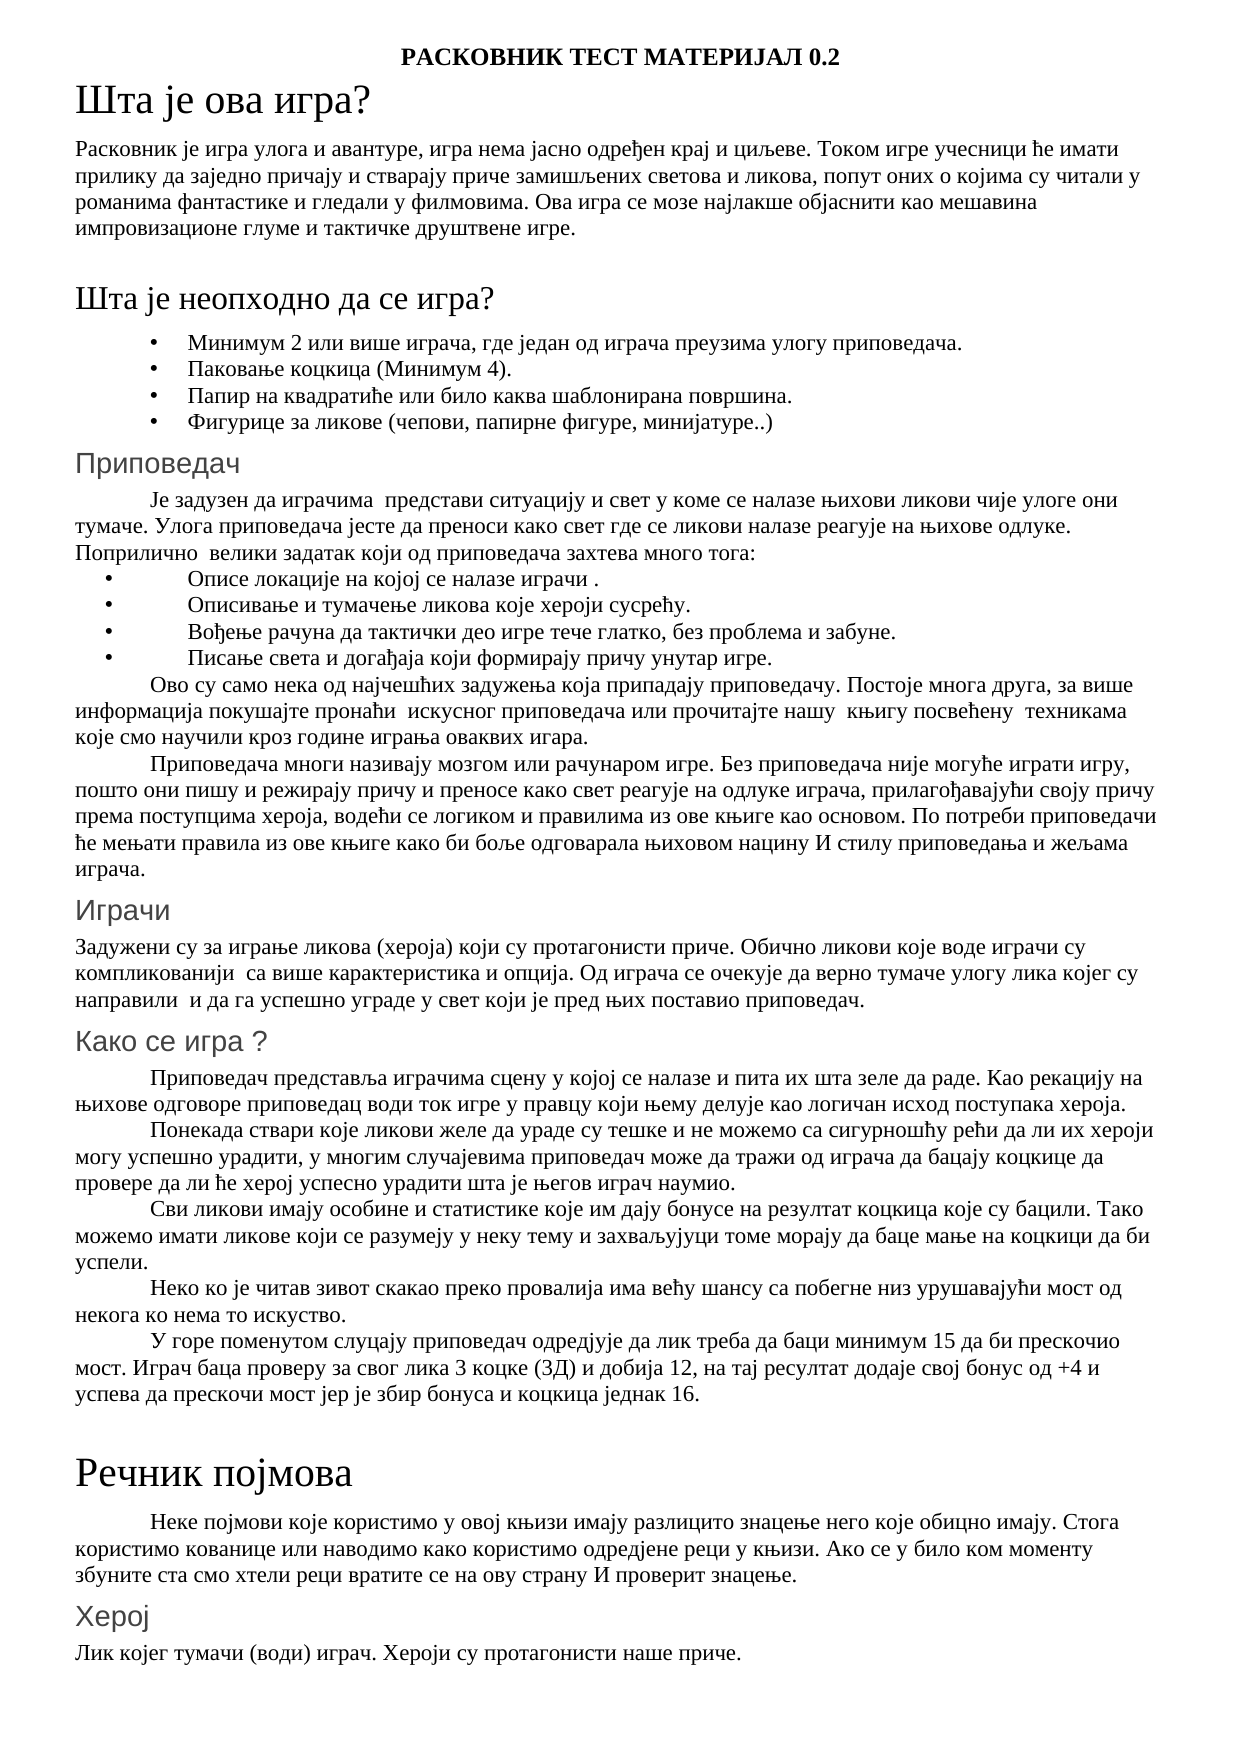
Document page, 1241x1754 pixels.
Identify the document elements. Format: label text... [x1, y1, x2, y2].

list Папир на квадратиће или било каква шаблонирана површина. [150, 382, 1166, 408]
text Приповедач представља играчима сцену у којој се налазе и пита их шта зеле да раде. Као рекацију на њихове одговоре приповедац води ток игре у правцу који њему делује као логичан исход поступака хероја. [75, 1064, 1166, 1116]
list Писање света и догађаја који формирају причу унутар игре. [105, 644, 1166, 671]
text Расковник је игра улога и авантуре, игра нема јасно одређен крај и циљеве. Током игре учесници ће имати прилику да заједно причају и стварају приче замишљених светова и ликова, попут оних о којима су читали у романима фантастике и гледали у филмовима. Ова игра се мозе најлакше објаснити као мешавина импровизационе глуме и тактичке друштвене игре. [75, 135, 1166, 241]
text Задужени су за играње ликова (хероја) који су протагонисти приче. Обично ликови које воде играчи су компликованији са више карактеристика и опција. Од играча се очекује да верно тумаче улогу лика којег су направили и да га успешно уграде у свет који је пред њих поставио приповедач. [75, 933, 1166, 1012]
subtitle Речник појмова [75, 1448, 1166, 1496]
text Сви ликови имају особине и статистике које им дају бонусе на резултат коцкица које су бацили. Тако можемо имати ликове који се разумеју у неку тему и захваљујуци томе морају да баце мање на коцкици да би успели. [75, 1195, 1166, 1274]
list Минимум 2 или више играча, где један од играча преузима улогу приповедача. [150, 329, 1166, 356]
subtitle Како се игра ? [75, 1024, 1166, 1058]
subtitle Херој [75, 1599, 1166, 1633]
list Фигурице за ликове (чепови, папирне фигуре, минијатуре..) [150, 408, 1166, 434]
text Неко ко је читав зивот скакао преко провалија има већу шансу са побегне низ урушавајући мост од некога ко нема то искуство. [75, 1274, 1166, 1327]
text У горе поменутом слуцају приповедач одредјује да лик треба да баци минимум 15 да би прескочио мост. Играч баца проверу за свог лика 3 коцке (3Д) и добија 12, на тај ресултат додаје свој бонус од +4 и успева да прескочи мост јер је збир бонуса и коцкица једнак 16. [75, 1327, 1166, 1406]
subtitle Играчи [75, 893, 1166, 927]
text Понекада ствари које ликови желе да ураде су тешке и не можемо са сигурношћу рећи да ли их хероји могу успешно урадити, у многим случајевима приповедач може да тражи од играча да бацају коцкице да провере да ли ће херој успесно урадити шта је његов играч наумио. [75, 1116, 1166, 1195]
list Вођење рачуна да тактички део игре тече глатко, без проблема и забуне. [105, 618, 1166, 644]
text Ово су само нека од најчешћих задужења која припадају приповедачу. Постоје многа друга, за више информација покушајте пронаћи искусног приповедача или прочитајте нашу књигу посвећену техникама које смо научили кроз године играња оваквих игара. [75, 671, 1166, 750]
subtitle Приповедач [75, 447, 1166, 480]
list Описивање и тумачење ликова које хероји сусрећу. [105, 592, 1166, 618]
list Паковање коцкица (Минимум 4). [150, 356, 1166, 382]
subtitle Шта је неопходно да се игра? [75, 278, 1166, 317]
text Неке појмови које користимо у овој књизи имају разлицито знацење него које обицно имају. Стога користимо кованице или наводимо како користимо одредјене реци у књизи. Ако се у било ком моменту збуните ста смо хтели реци вратите се на ову страну И проверит знацење. [75, 1508, 1166, 1587]
subtitle Шта је ова игра? [75, 75, 1166, 123]
text Је задузен да играчима представи ситуацију и свет у коме се налазе њихови ликови чије улоге они тумаче. Улога приповедача јесте да преноси како свет где се ликови налазе реагује на њихове одлуке. Поприлично велики задатак који од приповедача захтева много тога: [75, 486, 1166, 565]
text Лик којег тумачи (води) играч. Хероји су протагонисти наше приче. [75, 1639, 1166, 1665]
list Описе локације на којој се налазе играчи . [105, 565, 1166, 592]
text Приповедача многи називају мозгом или рачунаром игре. Без приповедача није могуће играти игру, пошто они пишу и режирају причу и преносе како свет реагује на одлуке играча, прилагођавајући своју причу према поступцима хероја, водећи се логиком и правилима из ове књиге као основом. По потреби приповедачи ће мењати правила из ове књиге како би боље одговарала њиховом нацину И стилу приповедања и жељама играча. [75, 750, 1166, 881]
